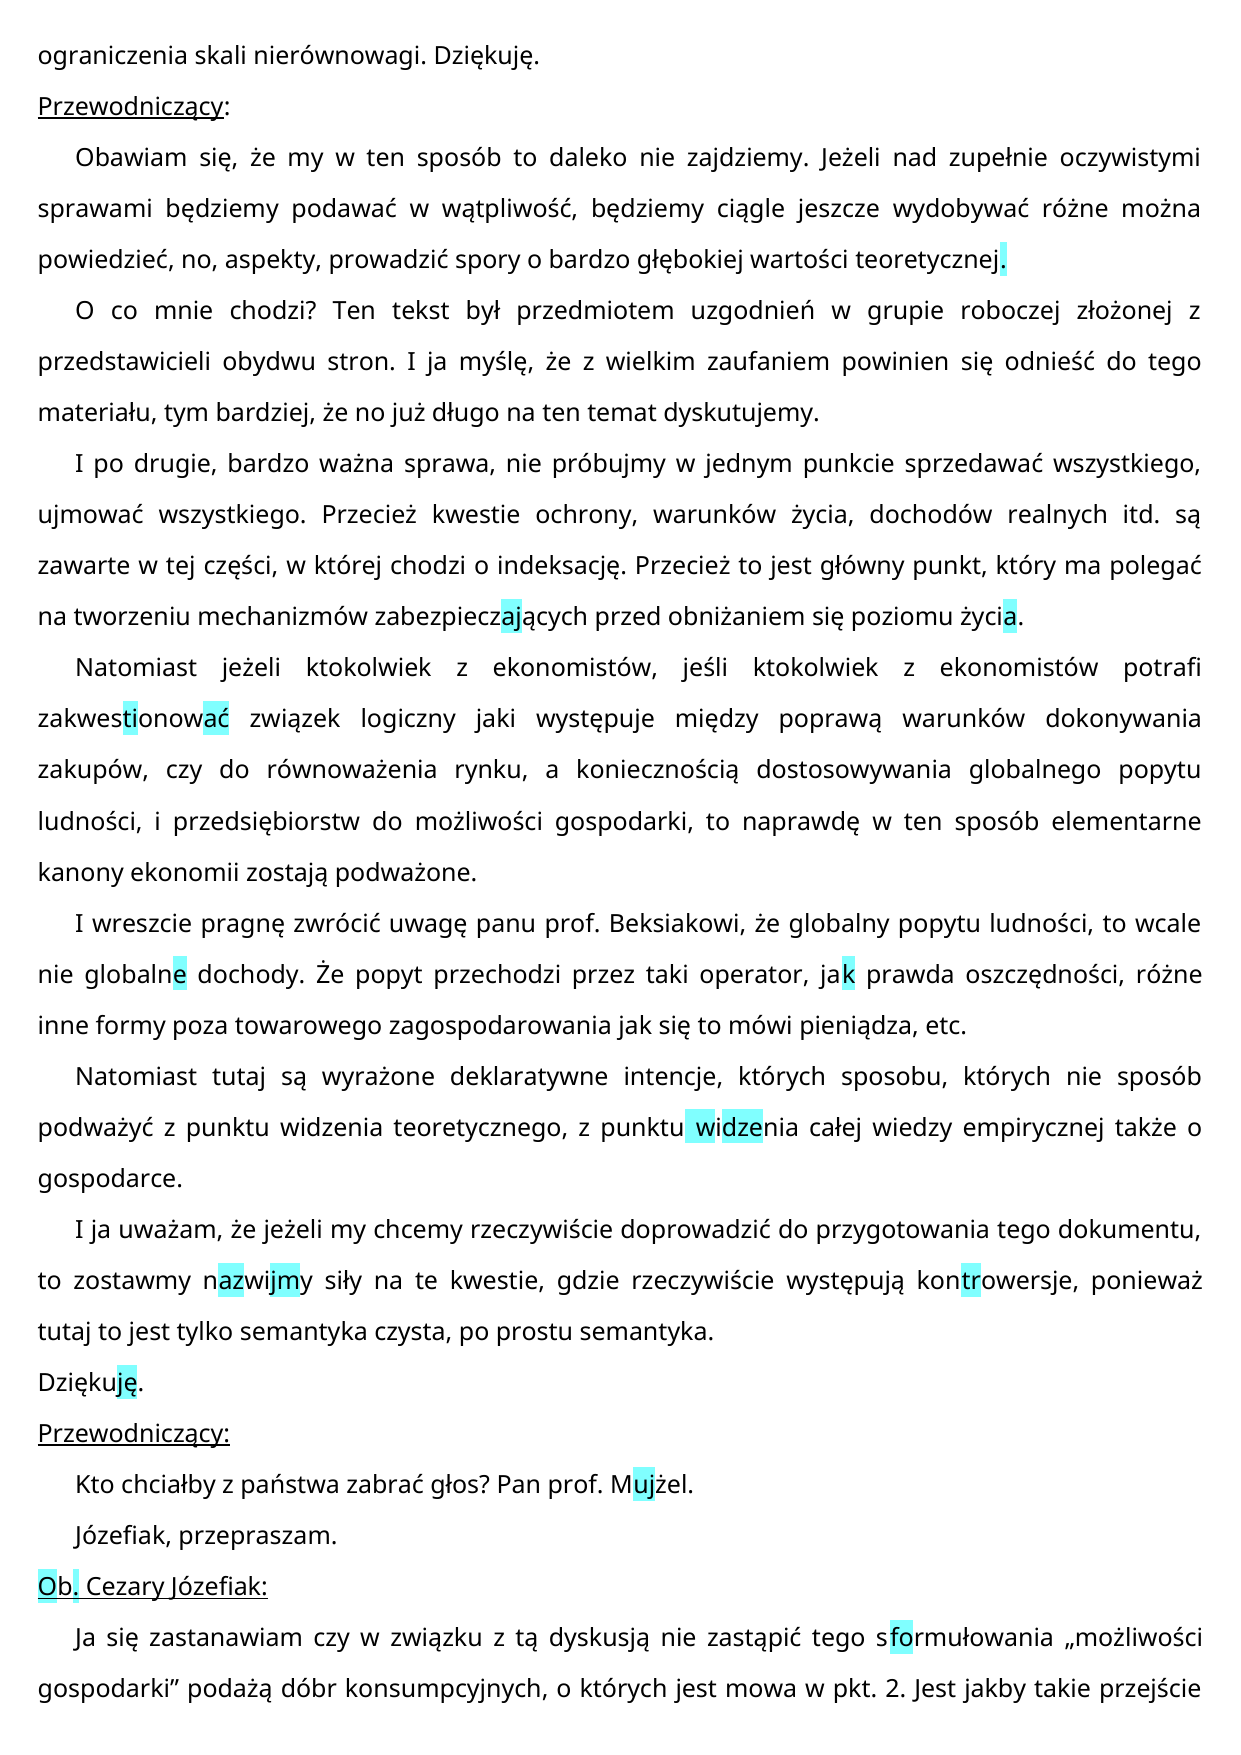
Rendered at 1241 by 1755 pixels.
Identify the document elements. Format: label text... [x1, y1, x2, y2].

text Józefiak, przepraszam. [37, 1518, 1203, 1552]
text Natomiast tutaj są wyrażone deklaratywne intencje, których sposobu, których nie sposób podważyć z punktu widzenia teoretycznego, z punktu widzenia całej wiedzy empirycznej także o gospodarce. [37, 1058, 1203, 1194]
text Ja się zastanawiam czy w związku z tą dyskusją nie zastąpić tego sformułowania „możliwości gospodarki” podażą dóbr konsumpcyjnych, o których jest mowa w pkt. 2. Jest jakby takie przejście [37, 1620, 1203, 1705]
text I wreszcie pragnę zwrócić uwagę panu prof. Beksiakowi, że globalny popytu ludności, to wcale nie globalne dochody. Że popyt przechodzi przez taki operator, jak prawda oszczędności, różne inne formy poza towarowego zagospodarowania jak się to mówi pieniądza, etc. [37, 905, 1203, 1041]
text Obawiam się, że my w ten sposób to daleko nie zajdziemy. Jeżeli nad zupełnie oczywistymi sprawami będziemy podawać w wątpliwość, będziemy ciągle jeszcze wydobywać różne można powiedzieć, no, aspekty, prowadzić spory o bardzo głębokiej wartości teoretycznej. [37, 139, 1203, 276]
text Ob. Cezary Józefiak: [37, 1569, 1203, 1603]
text I po drugie, bardzo ważna sprawa, nie próbujmy w jednym punkcie sprzedawać wszystkiego, ujmować wszystkiego. Przecież kwestie ochrony, warunków życia, dochodów realnych itd. są zawarte w tej części, w której chodzi o indeksację. Przecież to jest główny punkt, który ma polegać na tworzeniu mechanizmów zabezpieczających przed obniżaniem się poziomu życia. [37, 446, 1203, 633]
text I ja uważam, że jeżeli my chcemy rzeczywiście doprowadzić do przygotowania tego dokumentu, to zostawmy nazwijmy siły na te kwestie, gdzie rzeczywiście występują kontrowersje, ponieważ tutaj to jest tylko semantyka czysta, po prostu semantyka. [37, 1211, 1203, 1348]
text Przewodniczący: [37, 1416, 1203, 1450]
text O co mnie chodzi? Ten tekst był przedmiotem uzgodnień w grupie roboczej złożonej z przedstawicieli obydwu stron. I ja myślę, że z wielkim zaufaniem powinien się odnieść do tego materiału, tym bardziej, że no już długo na ten temat dyskutujemy. [37, 293, 1203, 429]
text ograniczenia skali nierównowagi. Dziękuję. [37, 37, 1203, 72]
text Kto chciałby z państwa zabrać głos? Pan prof. Mujżel. [37, 1467, 1203, 1501]
text Dziękuję. [37, 1364, 1203, 1399]
text Natomiast jeżeli ktokolwiek z ekonomistów, jeśli ktokolwiek z ekonomistów potrafi zakwestionować związek logiczny jaki występuje między poprawą warunków dokonywania zakupów, czy do równoważenia rynku, a koniecznością dostosowywania globalnego popytu ludności, i przedsiębiorstw do możliwości gospodarki, to naprawdę w ten sposób elementarne kanony ekonomii zostają podważone. [37, 650, 1203, 888]
text Przewodniczący: [37, 88, 1203, 123]
